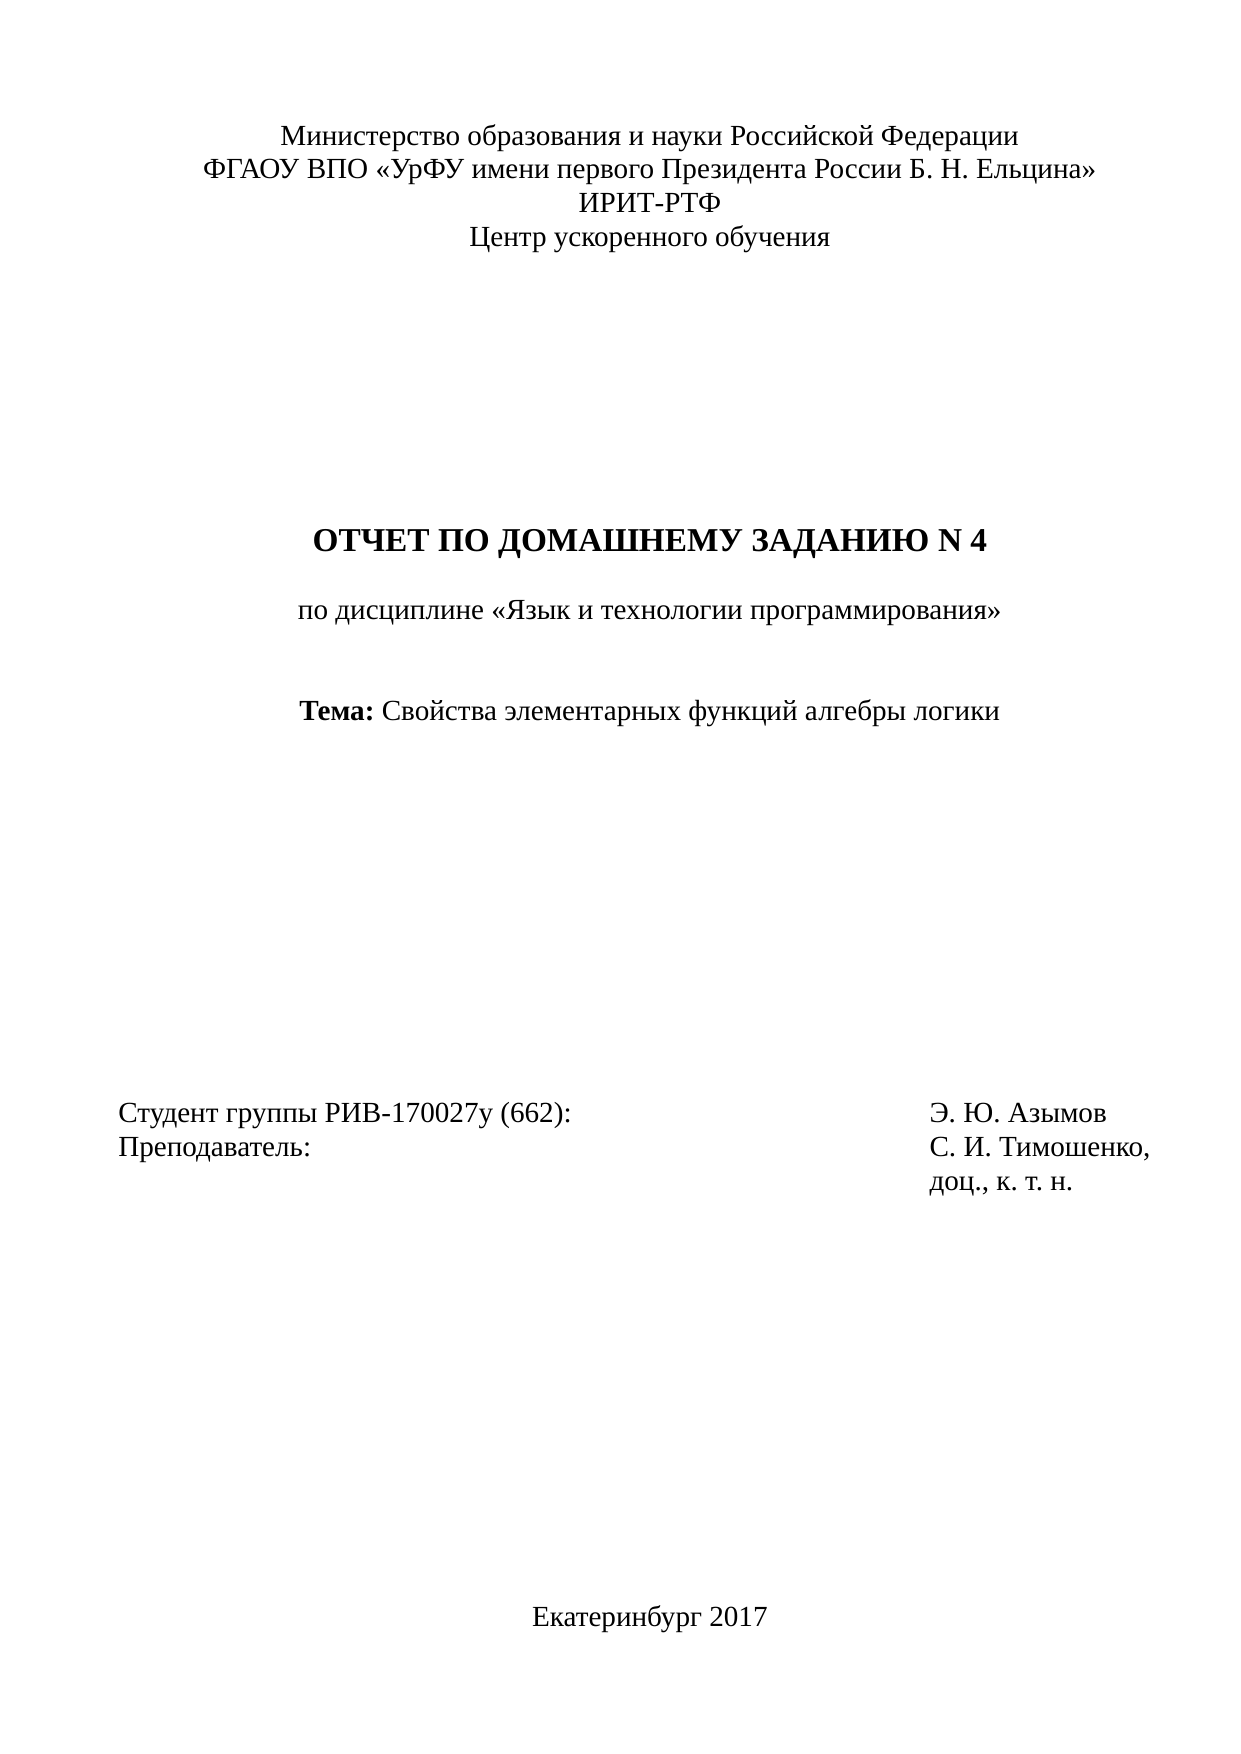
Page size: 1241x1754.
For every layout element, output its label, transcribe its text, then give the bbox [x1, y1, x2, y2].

text доц., к. т. н. [118, 1163, 1181, 1196]
text Тема: Свойства элементарных функций алгебры логики [118, 693, 1181, 727]
text Преподаватель: С. И. Тимошенко, [118, 1129, 1181, 1163]
text ФГАОУ ВПО «УрФУ имени первого Президента России Б. Н. Ельцина» [118, 152, 1181, 185]
text Студент группы РИВ-170027у (662): Э. Ю. Азымов [118, 1096, 1181, 1129]
text Центр ускоренного обучения [118, 219, 1181, 252]
text Екатеринбург 2017 [118, 1599, 1181, 1632]
text Министерство образования и науки Российской Федерации [118, 118, 1181, 152]
text ИРИТ-РТФ [118, 185, 1181, 219]
text по дисциплине «Язык и технологии программирования» [118, 592, 1181, 626]
text ОТЧЕТ ПО ДОМАШНЕМУ ЗАДАНИЮ N 4 [118, 521, 1181, 559]
